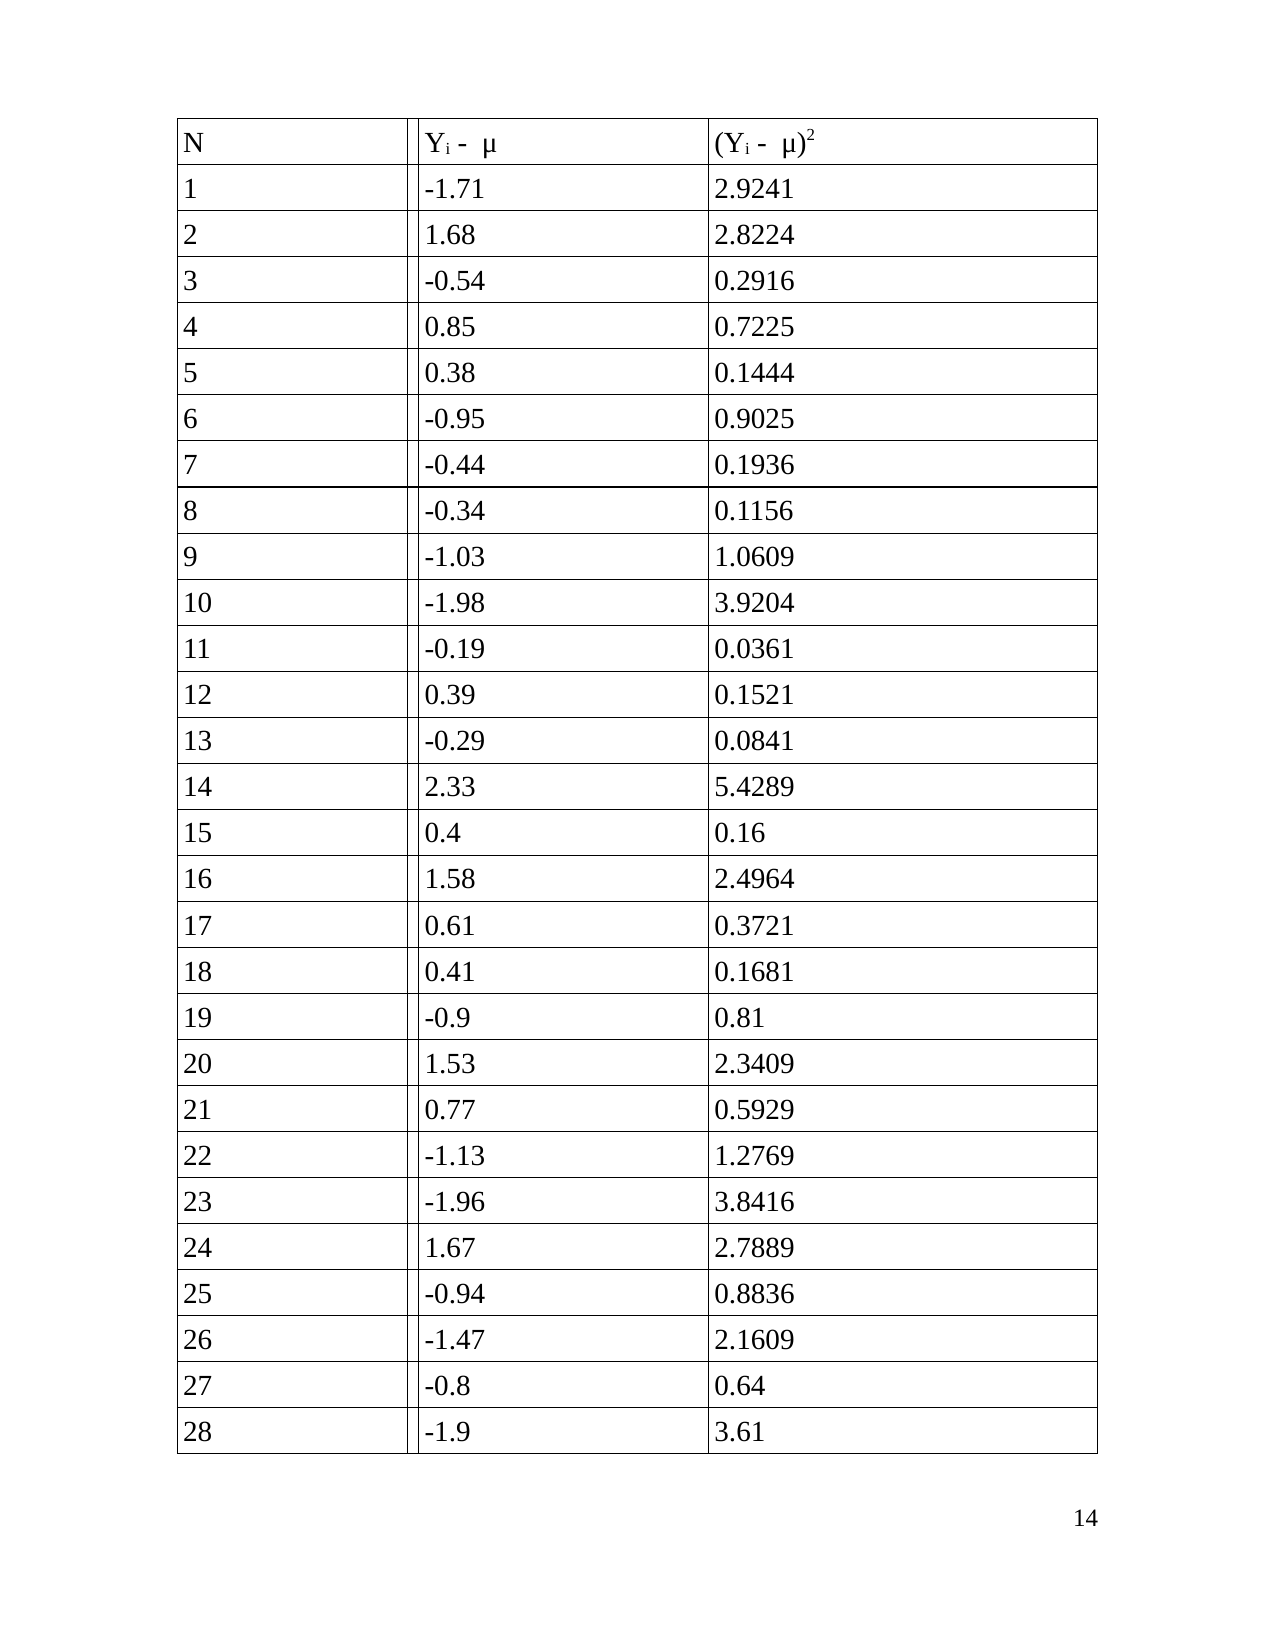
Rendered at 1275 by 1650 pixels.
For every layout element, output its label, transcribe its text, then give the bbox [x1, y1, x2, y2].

table_header [408, 119, 418, 164]
table_cell 0.38 [419, 349, 708, 394]
table_cell 24 [178, 1224, 407, 1269]
table_cell [408, 994, 418, 1039]
table_cell 27 [178, 1362, 407, 1407]
table_cell 10 [178, 580, 407, 624]
table_cell 0.2916 [709, 257, 1097, 302]
table_cell 0.41 [419, 948, 708, 993]
table_cell 1.2769 [709, 1132, 1097, 1177]
table_cell 0.1681 [709, 948, 1097, 993]
table_cell [408, 441, 418, 486]
table_cell 9 [178, 534, 407, 578]
table_cell -0.95 [419, 395, 708, 440]
table_cell [408, 165, 418, 210]
table_cell 0.5929 [709, 1086, 1097, 1131]
table_cell 2 [178, 211, 407, 256]
table_cell 0.3721 [709, 902, 1097, 947]
table_cell 0.9025 [709, 395, 1097, 440]
table_cell [408, 1178, 418, 1223]
table_cell 1.58 [419, 856, 708, 901]
table_cell 0.77 [419, 1086, 708, 1131]
table_cell [408, 902, 418, 947]
table_cell 5.4289 [709, 764, 1097, 809]
table_cell 12 [178, 672, 407, 717]
table_cell -0.44 [419, 441, 708, 486]
table_cell [408, 580, 418, 624]
table_cell 1 [178, 165, 407, 210]
table_cell [408, 672, 418, 717]
table_cell [408, 488, 418, 532]
table_cell 0.0841 [709, 718, 1097, 763]
table_cell 2.3409 [709, 1040, 1097, 1085]
table_cell 1.68 [419, 211, 708, 256]
table_cell 19 [178, 994, 407, 1039]
table_cell 0.64 [709, 1362, 1097, 1407]
table_cell 0.1936 [709, 441, 1097, 486]
table_cell [408, 810, 418, 855]
table_cell [408, 1362, 418, 1407]
table_cell 20 [178, 1040, 407, 1085]
table_cell 15 [178, 810, 407, 855]
table_cell 18 [178, 948, 407, 993]
table_cell 0.85 [419, 303, 708, 348]
table_cell [408, 1316, 418, 1361]
table_cell -1.98 [419, 580, 708, 624]
table_cell 1.53 [419, 1040, 708, 1085]
table_cell [408, 1408, 418, 1453]
table_cell 21 [178, 1086, 407, 1131]
table_cell 17 [178, 902, 407, 947]
table_cell -1.71 [419, 165, 708, 210]
table_cell 3.9204 [709, 580, 1097, 624]
table_header Yi - μ [419, 119, 708, 164]
table_cell 2.7889 [709, 1224, 1097, 1269]
table_cell [408, 856, 418, 901]
table_cell 1.0609 [709, 534, 1097, 578]
table_header (Yi - μ)2 [709, 119, 1097, 164]
table_cell 11 [178, 626, 407, 671]
table_cell 0.0361 [709, 626, 1097, 671]
table_cell [408, 764, 418, 809]
table_cell -0.8 [419, 1362, 708, 1407]
table_cell -0.34 [419, 488, 708, 532]
table_cell 5 [178, 349, 407, 394]
table_cell 2.33 [419, 764, 708, 809]
table_cell [408, 1132, 418, 1177]
table_cell [408, 718, 418, 763]
table_cell -1.03 [419, 534, 708, 578]
table_cell -0.19 [419, 626, 708, 671]
table_cell 14 [178, 764, 407, 809]
table_cell [408, 1224, 418, 1269]
table_cell 28 [178, 1408, 407, 1453]
table_cell 3.61 [709, 1408, 1097, 1453]
table_cell -1.13 [419, 1132, 708, 1177]
table_cell [408, 1270, 418, 1315]
table_cell [408, 349, 418, 394]
table_cell 0.1156 [709, 488, 1097, 532]
table_cell 26 [178, 1316, 407, 1361]
table_cell -0.94 [419, 1270, 708, 1315]
table_cell [408, 626, 418, 671]
table_cell 0.7225 [709, 303, 1097, 348]
table_header N [178, 119, 407, 164]
table_cell 22 [178, 1132, 407, 1177]
table_cell 1.67 [419, 1224, 708, 1269]
table_cell -0.9 [419, 994, 708, 1039]
table_cell [408, 257, 418, 302]
table_cell [408, 1086, 418, 1131]
table_cell 4 [178, 303, 407, 348]
table_cell 25 [178, 1270, 407, 1315]
table_cell 0.1521 [709, 672, 1097, 717]
table_cell 8 [178, 488, 407, 532]
table_cell -0.54 [419, 257, 708, 302]
table_cell 0.16 [709, 810, 1097, 855]
table_cell -0.29 [419, 718, 708, 763]
table_cell [408, 303, 418, 348]
table_cell 0.1444 [709, 349, 1097, 394]
table_cell 2.1609 [709, 1316, 1097, 1361]
table_cell [408, 1040, 418, 1085]
table_cell 0.8836 [709, 1270, 1097, 1315]
table_cell 13 [178, 718, 407, 763]
table_cell 3.8416 [709, 1178, 1097, 1223]
table_cell -1.9 [419, 1408, 708, 1453]
table_cell -1.47 [419, 1316, 708, 1361]
table_cell [408, 395, 418, 440]
table_cell 2.4964 [709, 856, 1097, 901]
table_cell 0.39 [419, 672, 708, 717]
table_cell 23 [178, 1178, 407, 1223]
table_cell 0.81 [709, 994, 1097, 1039]
table_cell 7 [178, 441, 407, 486]
table_cell [408, 211, 418, 256]
table_cell 2.9241 [709, 165, 1097, 210]
table_cell 16 [178, 856, 407, 901]
table_cell [408, 948, 418, 993]
table_cell 6 [178, 395, 407, 440]
table_cell -1.96 [419, 1178, 708, 1223]
table_cell 0.61 [419, 902, 708, 947]
table_cell 3 [178, 257, 407, 302]
table_cell 0.4 [419, 810, 708, 855]
table_cell [408, 534, 418, 578]
table_cell 2.8224 [709, 211, 1097, 256]
